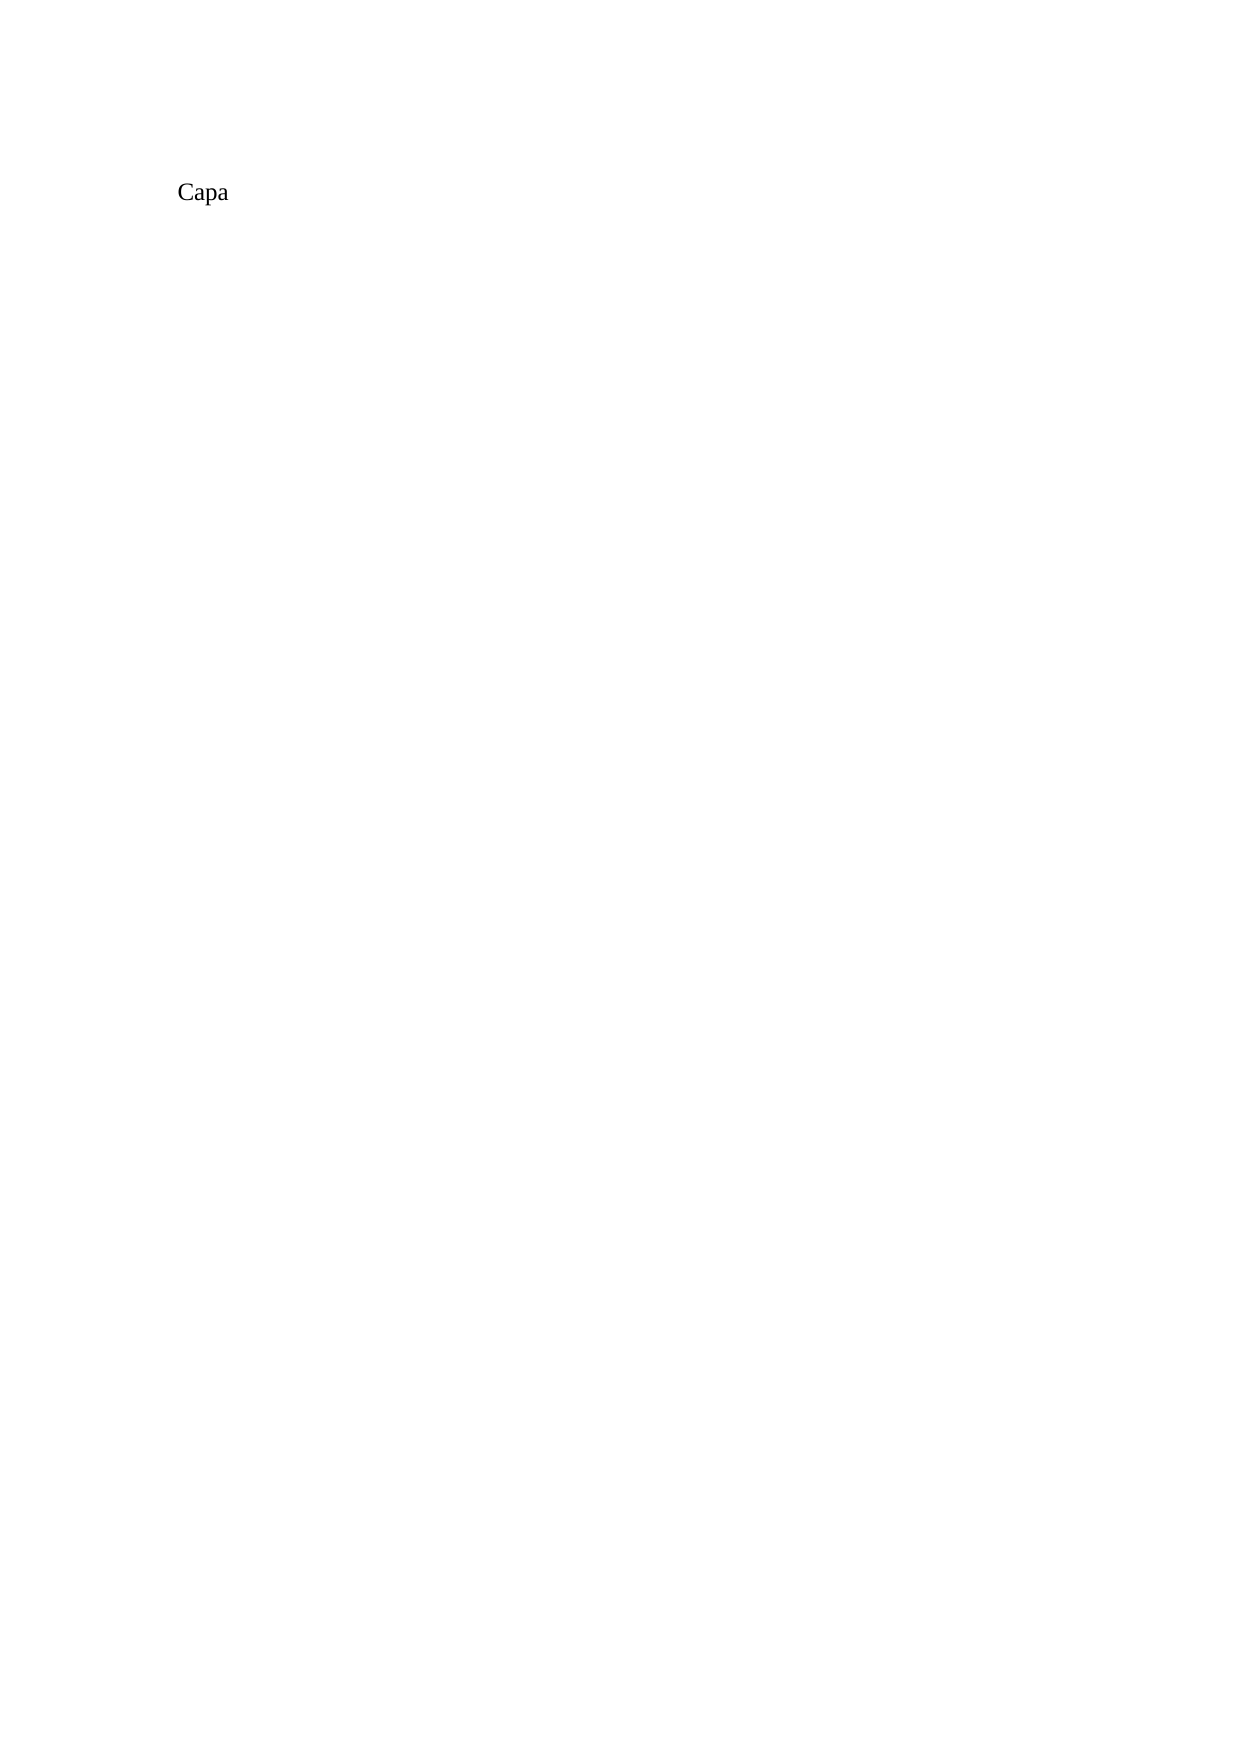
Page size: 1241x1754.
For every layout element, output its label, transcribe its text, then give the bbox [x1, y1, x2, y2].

text Capa [177, 177, 1122, 206]
